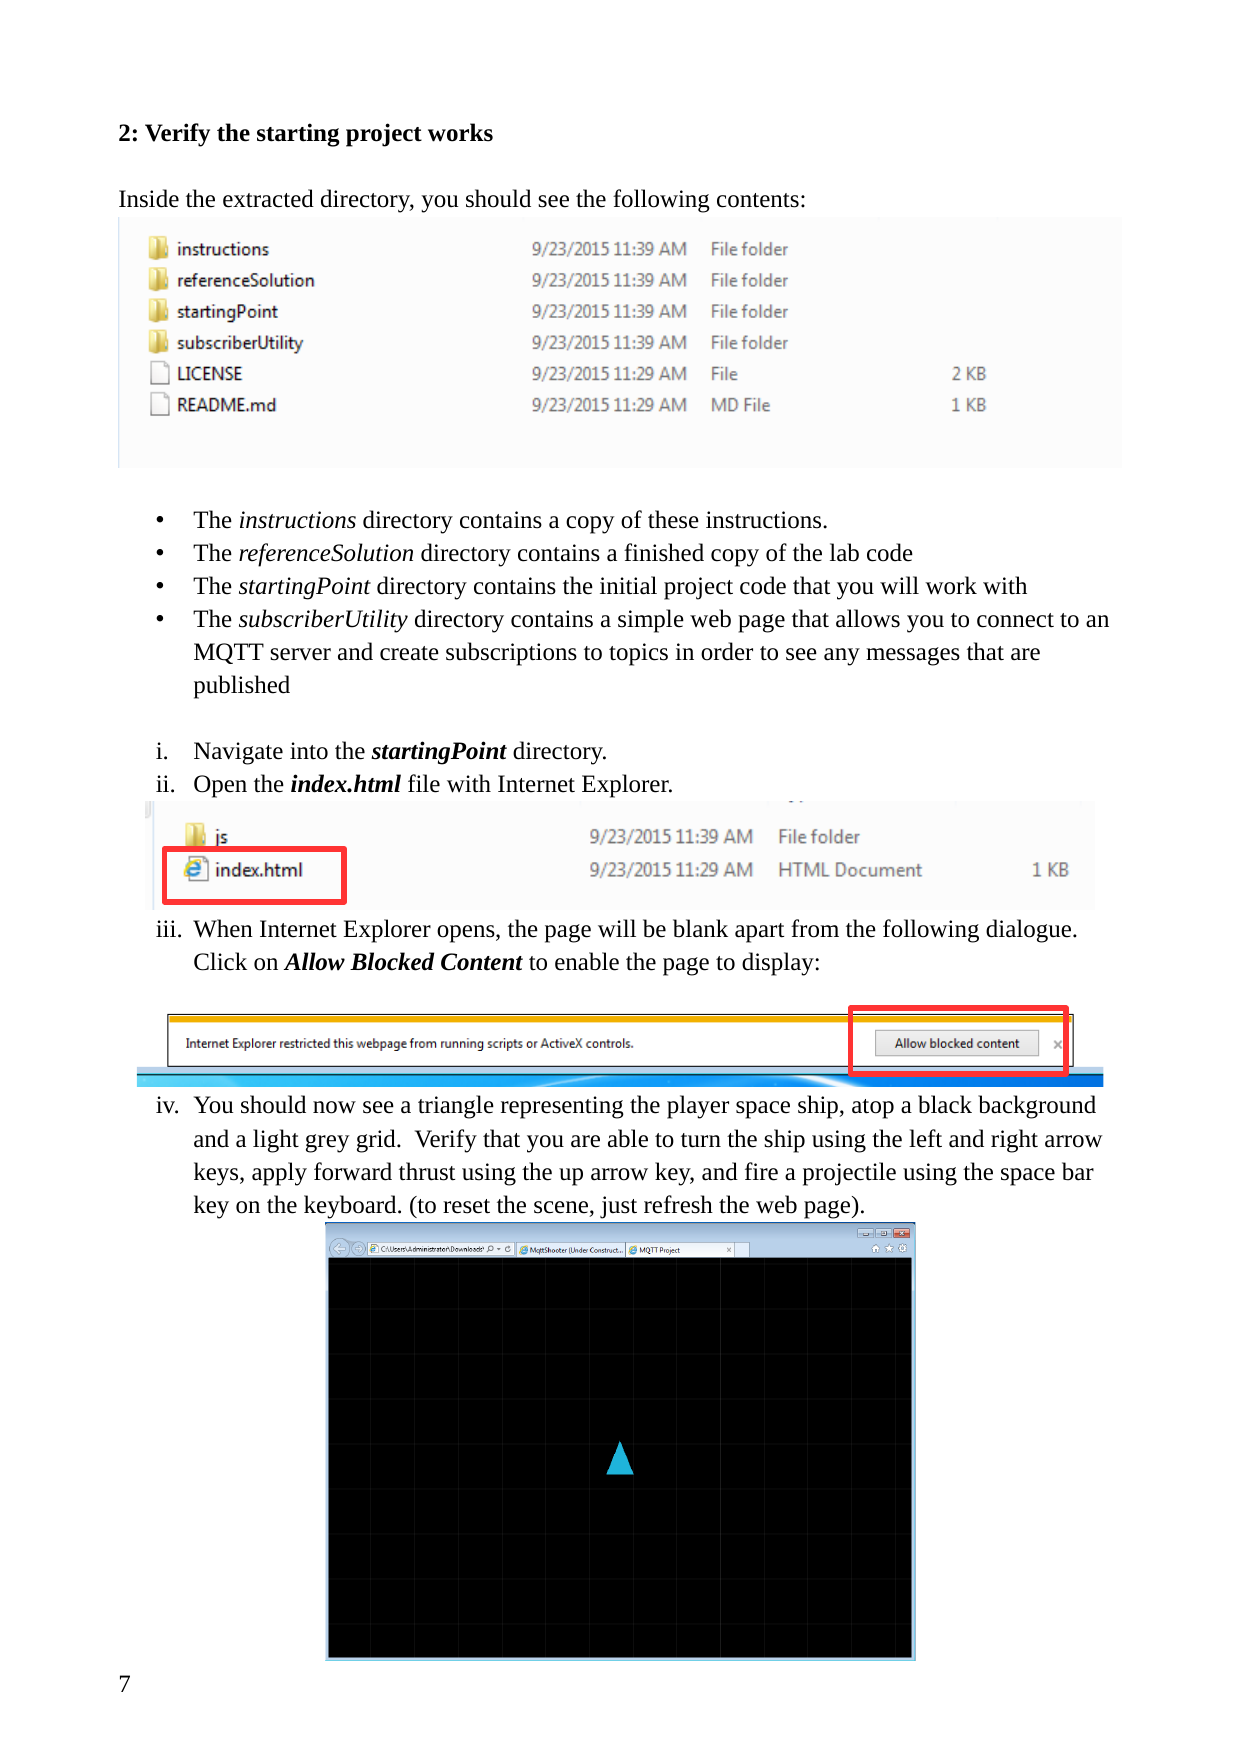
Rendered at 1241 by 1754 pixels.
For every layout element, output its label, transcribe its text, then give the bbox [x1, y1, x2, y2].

picture [118, 217, 1123, 468]
list The subscriberUtility directory contains a simple web page that allows you to connect to an MQTT server and create subscriptions to topics in order to see any messages that are published [156, 604, 1122, 698]
list The startingPoint directory contains the initial project code that you will work with [156, 571, 1122, 599]
picture [136, 980, 1104, 1087]
list The instructions directory contains a copy of these instructions. [156, 505, 1122, 533]
list Navigate into the startingPoint directory. [156, 736, 1122, 764]
text 2: Verify the starting project works [118, 118, 1122, 147]
list You should now see a triangle representing the player space ship, atop a black background and a light grey grid. Verify that you are able to turn the ship using the left and right arrow keys, apply forward thrust using the up arrow key, and fire a projectile using the space bar key on the keyboard. (to reset the scene, just refresh the web page). [156, 980, 1122, 1218]
picture [145, 801, 1096, 910]
picture [325, 1222, 916, 1661]
list The referenceSolution directory contains a finished copy of the lab code [156, 538, 1122, 566]
text Inside the extracted directory, you should see the following contents: [118, 184, 1122, 213]
list When Internet Explorer opens, the page will be blank apart from the following dialogue. Click on Allow Blocked Content to enable the page to display: [156, 802, 1122, 976]
list Open the index.html file with Internet Explorer. [156, 769, 1122, 798]
